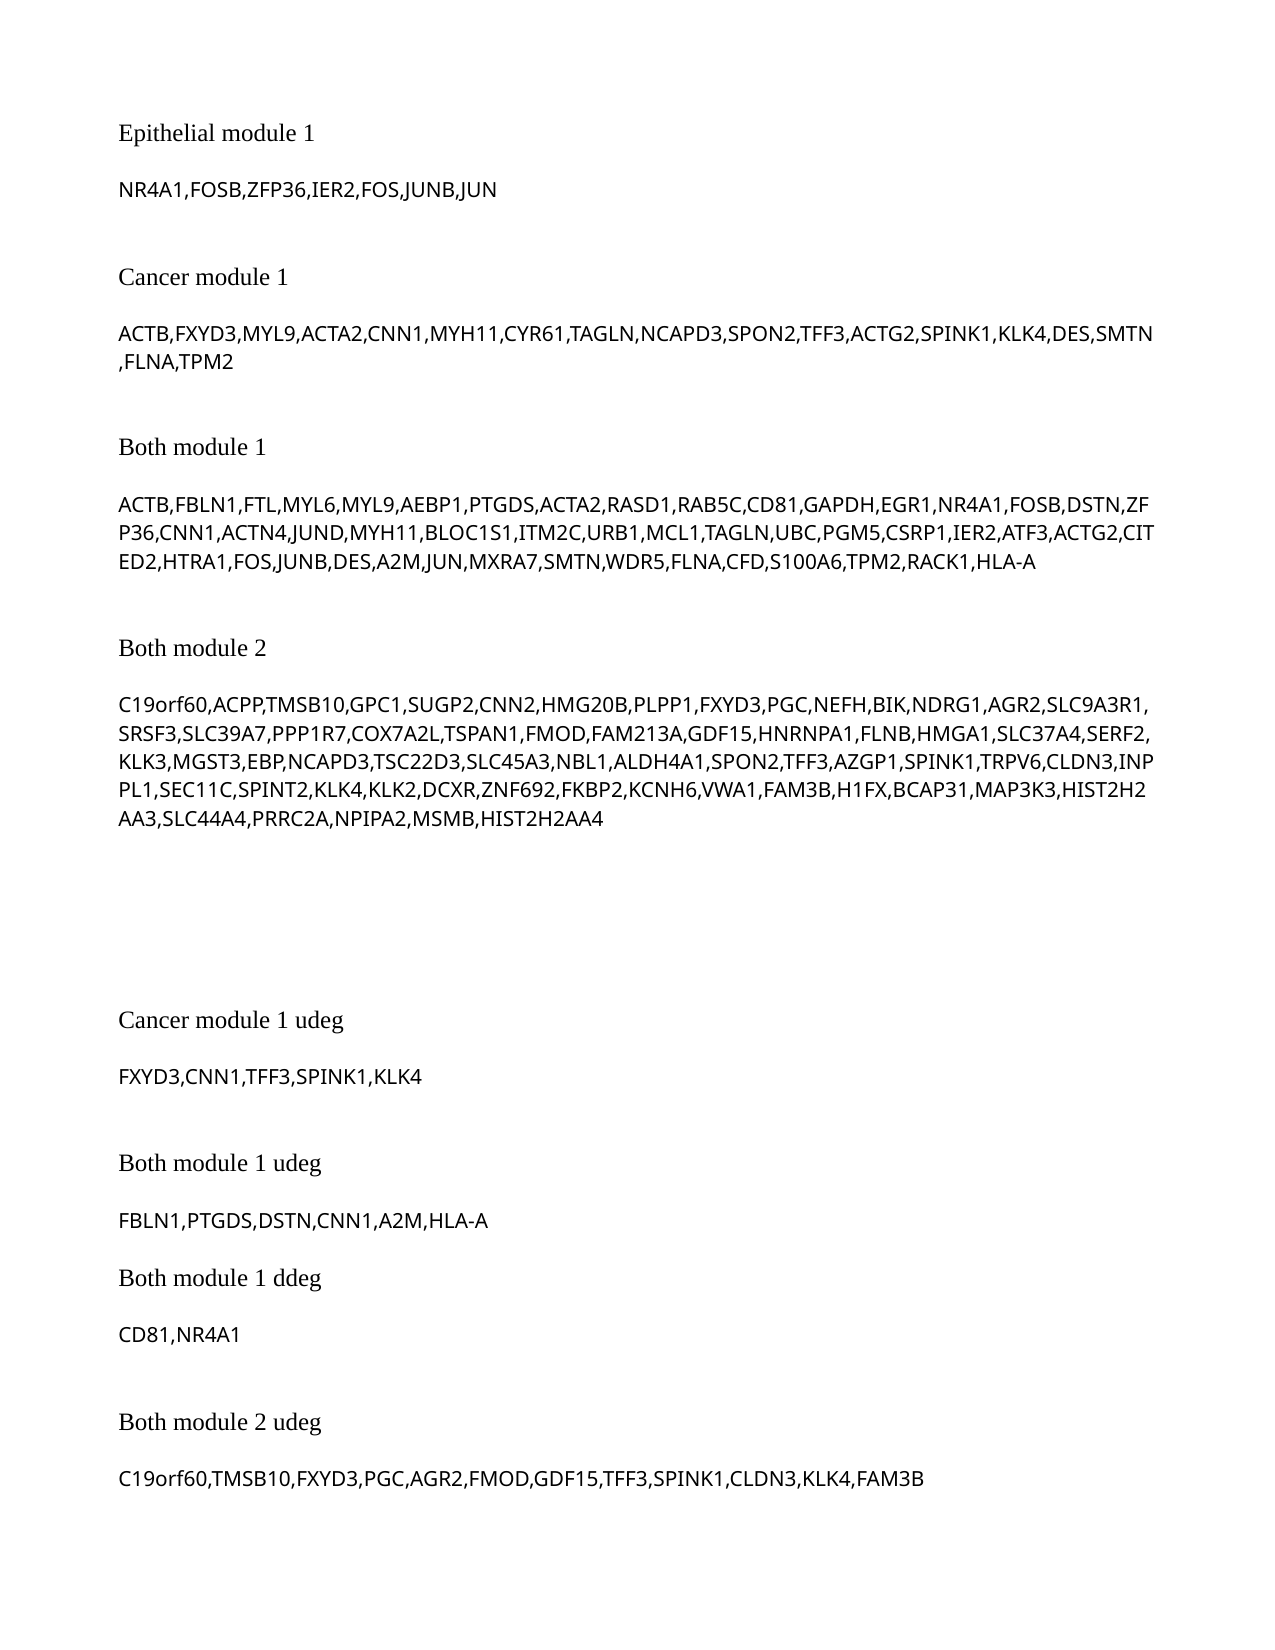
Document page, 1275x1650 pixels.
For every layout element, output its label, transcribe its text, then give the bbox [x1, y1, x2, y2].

text Cancer module 1 [118, 262, 1157, 290]
text Both module 1 [118, 432, 1157, 461]
text FXYD3,CNN1,TFF3,SPINK1,KLK4 [118, 1062, 1157, 1091]
text ACTB,FXYD3,MYL9,ACTA2,CNN1,MYH11,CYR61,TAGLN,NCAPD3,SPON2,TFF3,ACTG2,SPINK1,KLK4,DES,SMTN,FLNA,TPM2 [118, 319, 1157, 376]
text Cancer module 1 udeg [118, 1005, 1157, 1034]
text C19orf60,TMSB10,FXYD3,PGC,AGR2,FMOD,GDF15,TFF3,SPINK1,CLDN3,KLK4,FAM3B [118, 1464, 1157, 1492]
text Epithelial module 1 [118, 118, 1157, 147]
text Both module 1 udeg [118, 1148, 1157, 1177]
text Both module 2 udeg [118, 1407, 1157, 1435]
text Both module 2 [118, 633, 1157, 662]
text ACTB,FBLN1,FTL,MYL6,MYL9,AEBP1,PTGDS,ACTA2,RASD1,RAB5C,CD81,GAPDH,EGR1,NR4A1,FOSB,DSTN,ZFP36,CNN1,ACTN4,JUND,MYH11,BLOC1S1,ITM2C,URB1,MCL1,TAGLN,UBC,PGM5,CSRP1,IER2,ATF3,ACTG2,CITED2,HTRA1,FOS,JUNB,DES,A2M,JUN,MXRA7,SMTN,WDR5,FLNA,CFD,S100A6,TPM2,RACK1,HLA-A [118, 490, 1157, 575]
text C19orf60,ACPP,TMSB10,GPC1,SUGP2,CNN2,HMG20B,PLPP1,FXYD3,PGC,NEFH,BIK,NDRG1,AGR2,SLC9A3R1,SRSF3,SLC39A7,PPP1R7,COX7A2L,TSPAN1,FMOD,FAM213A,GDF15,HNRNPA1,FLNB,HMGA1,SLC37A4,SERF2,KLK3,MGST3,EBP,NCAPD3,TSC22D3,SLC45A3,NBL1,ALDH4A1,SPON2,TFF3,AZGP1,SPINK1,TRPV6,CLDN3,INPPL1,SEC11C,SPINT2,KLK4,KLK2,DCXR,ZNF692,FKBP2,KCNH6,VWA1,FAM3B,H1FX,BCAP31,MAP3K3,HIST2H2AA3,SLC44A4,PRRC2A,NPIPA2,MSMB,HIST2H2AA4 [118, 690, 1157, 832]
text FBLN1,PTGDS,DSTN,CNN1,A2M,HLA-A [118, 1206, 1157, 1234]
text NR4A1,FOSB,ZFP36,IER2,FOS,JUNB,JUN [118, 176, 1157, 204]
text CD81,NR4A1 [118, 1321, 1157, 1349]
text Both module 1 ddeg [118, 1263, 1157, 1292]
